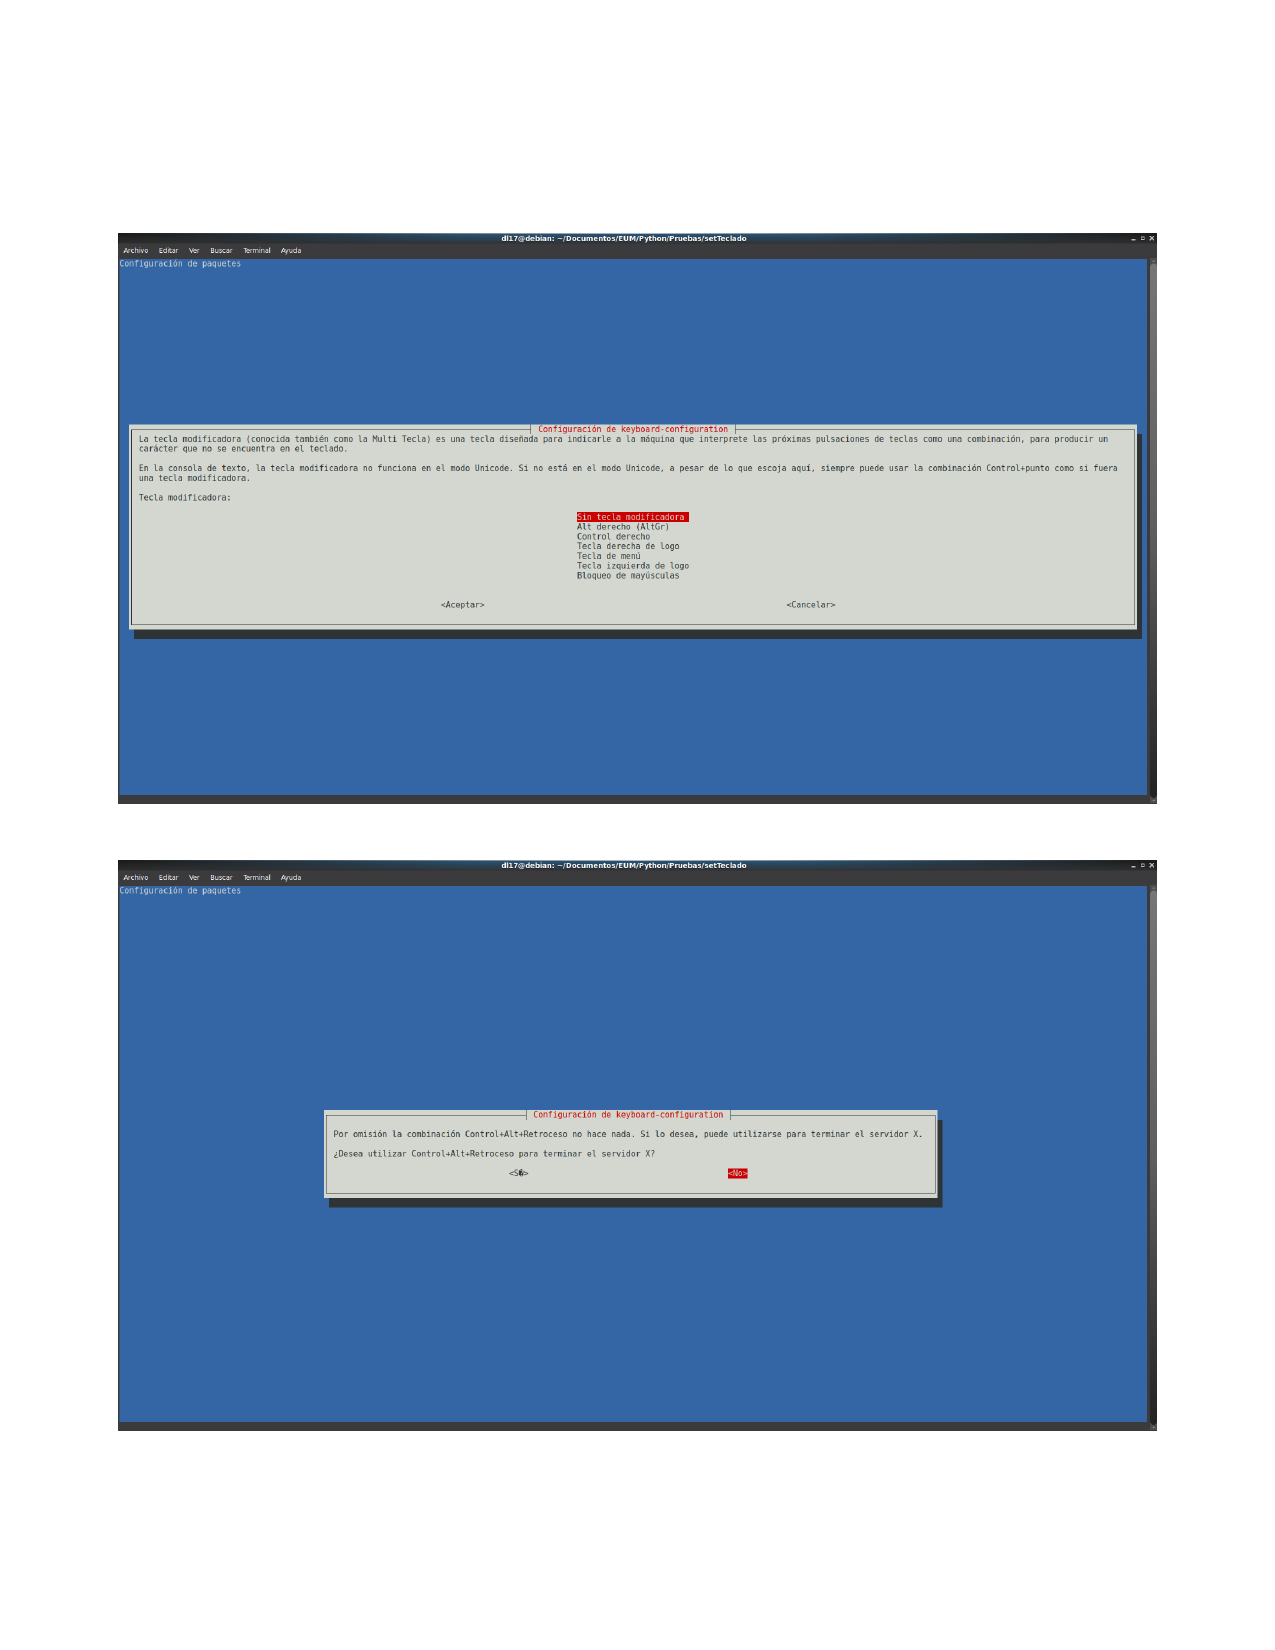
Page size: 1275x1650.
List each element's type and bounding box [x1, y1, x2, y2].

picture [118, 233, 1157, 804]
picture [118, 860, 1157, 1431]
